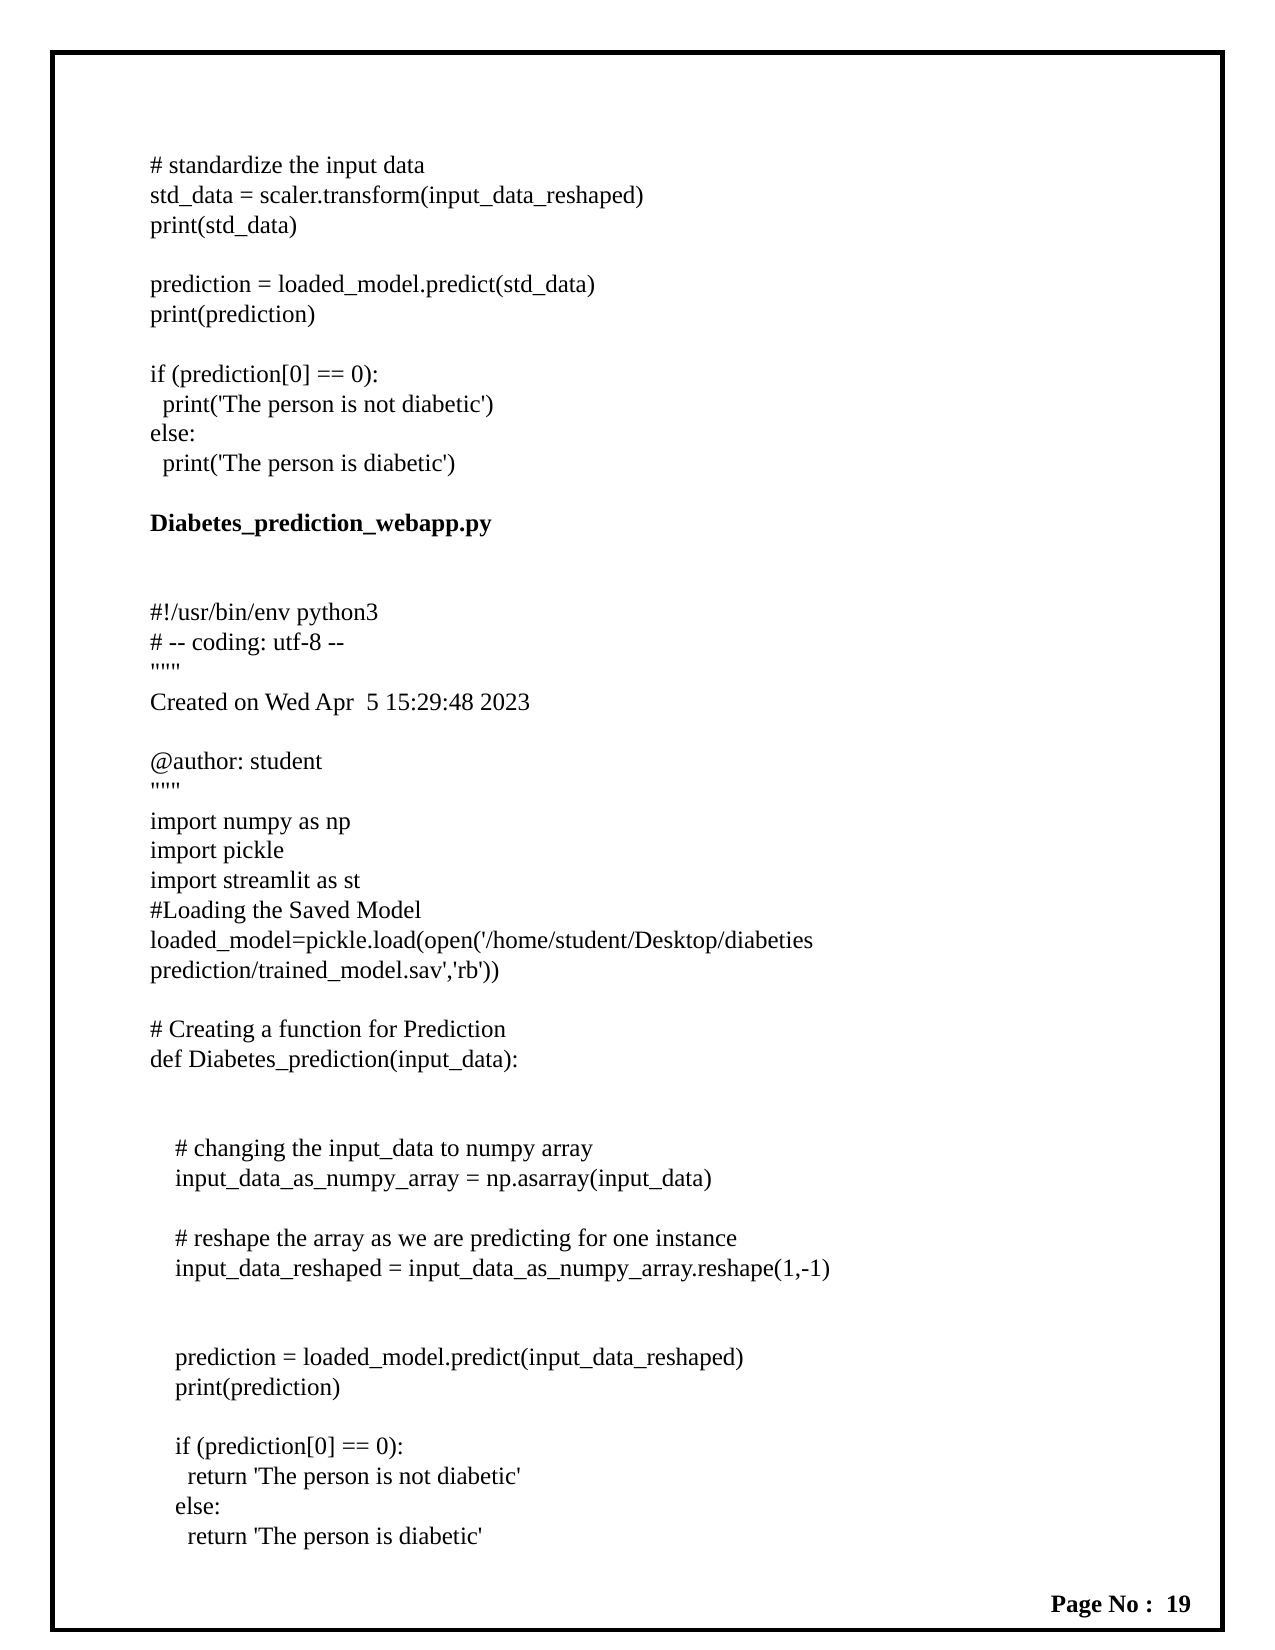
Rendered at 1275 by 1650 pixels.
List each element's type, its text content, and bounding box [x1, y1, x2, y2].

text # -- coding: utf-8 -- [150, 627, 1129, 656]
text print(prediction) [150, 1371, 1129, 1401]
text input_data_reshaped = input_data_as_numpy_array.reshape(1,-1) [150, 1252, 1129, 1282]
text """ [150, 776, 1129, 805]
text import streamlit as st [150, 865, 1129, 895]
text @author: student [150, 746, 1129, 776]
text import numpy as np [150, 805, 1129, 835]
text Created on Wed Apr 5 15:29:48 2023 [150, 686, 1129, 716]
text """ [150, 656, 1129, 686]
text # standardize the input data [150, 150, 1129, 180]
text Diabetes_prediction_webapp.py [150, 507, 1129, 537]
text def Diabetes_prediction(input_data): [150, 1044, 1129, 1073]
text #Loading the Saved Model [150, 895, 1129, 924]
text return 'The person is diabetic' [150, 1520, 1129, 1550]
text print('The person is diabetic') [150, 448, 1129, 478]
text # changing the input_data to numpy array [150, 1133, 1129, 1163]
text loaded_model=pickle.load(open('/home/student/Desktop/diabeties prediction/trained_model.sav','rb')) [150, 924, 1129, 984]
text prediction = loaded_model.predict(std_data) [150, 269, 1129, 299]
text std_data = scaler.transform(input_data_reshaped) [150, 180, 1129, 209]
text print('The person is not diabetic') [150, 388, 1129, 418]
text # Creating a function for Prediction [150, 1014, 1129, 1044]
text else: [150, 1491, 1129, 1520]
text if (prediction[0] == 0): [150, 1431, 1129, 1461]
text import pickle [150, 835, 1129, 865]
text #!/usr/bin/env python3 [150, 597, 1129, 627]
text return 'The person is not diabetic' [150, 1461, 1129, 1491]
text print(std_data) [150, 209, 1129, 239]
text else: [150, 418, 1129, 448]
text if (prediction[0] == 0): [150, 358, 1129, 388]
text input_data_as_numpy_array = np.asarray(input_data) [150, 1163, 1129, 1193]
text print(prediction) [150, 299, 1129, 329]
text # reshape the array as we are predicting for one instance [150, 1222, 1129, 1252]
text prediction = loaded_model.predict(input_data_reshaped) [150, 1342, 1129, 1371]
